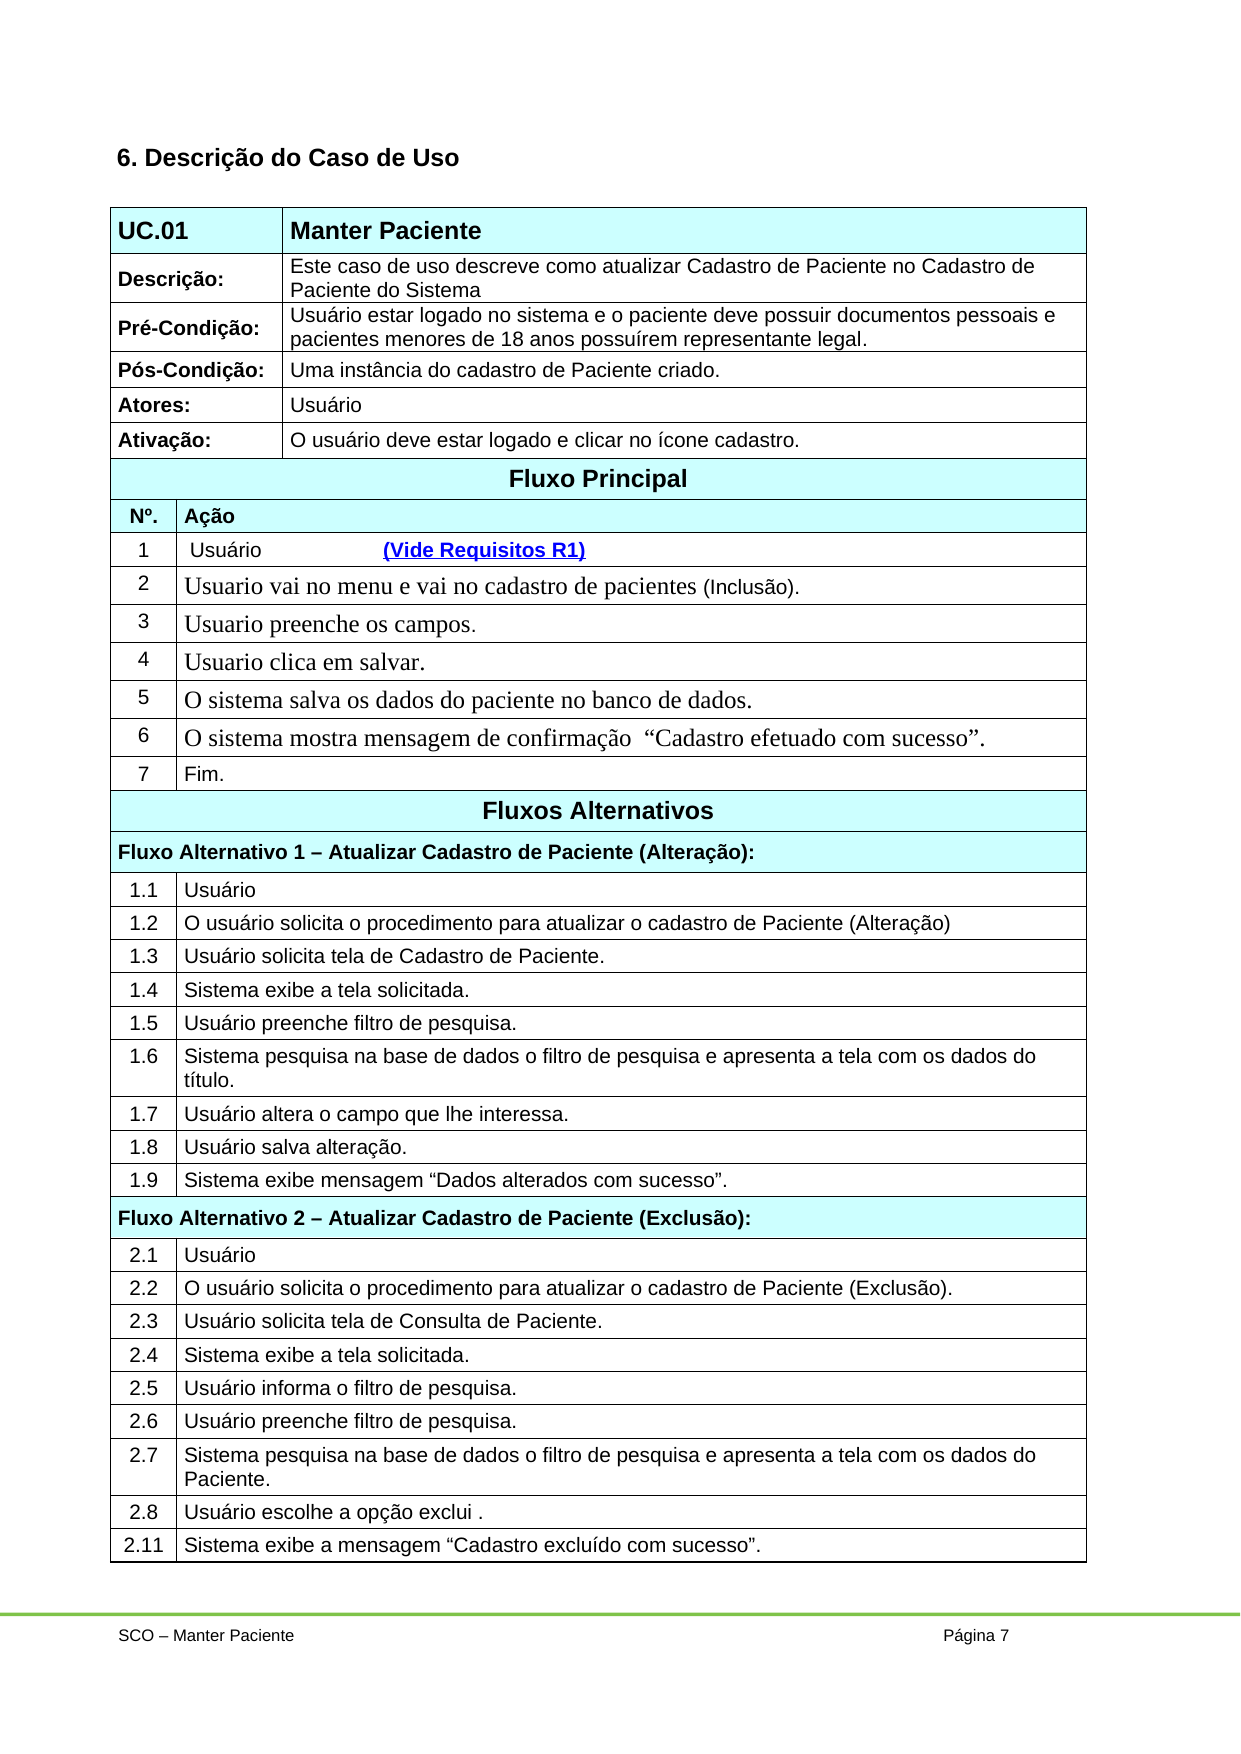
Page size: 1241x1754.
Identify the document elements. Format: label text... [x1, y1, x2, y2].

table_cell 2.4 [111, 1339, 176, 1371]
table_cell Sistema pesquisa na base de dados o filtro de pesquisa e apresenta a tela com os dados do Paciente. [177, 1439, 1086, 1495]
table_cell Sistema exibe mensagem “Dados alterados com sucesso”. [177, 1164, 1086, 1196]
table_cell 2 [111, 567, 176, 604]
table_cell Uma instância do cadastro de Paciente criado. [283, 352, 1086, 387]
table_cell Usuário (Vide Requisitos R1) [177, 533, 1086, 566]
table_cell Ação [177, 500, 1086, 532]
table_cell 1.1 [111, 873, 176, 906]
table_cell 2.6 [111, 1405, 176, 1437]
table_cell Pré-Condição: [111, 303, 282, 351]
table_cell 2.1 [111, 1239, 176, 1271]
table_cell Usuário solicita tela de Consulta de Paciente. [177, 1305, 1086, 1337]
table_cell Fluxo Principal [111, 459, 1086, 499]
table_cell Sistema exibe a mensagem “Cadastro excluído com sucesso”. [177, 1529, 1086, 1561]
table_cell Sistema exibe a tela solicitada. [177, 1339, 1086, 1371]
table_cell 1.8 [111, 1131, 176, 1163]
table_cell 7 [111, 757, 176, 789]
table_cell 2.5 [111, 1372, 176, 1404]
table_cell 1.3 [111, 940, 176, 972]
table_cell 1.6 [111, 1040, 176, 1096]
table_cell Usuário preenche filtro de pesquisa. [177, 1405, 1086, 1437]
table_cell Fluxos Alternativos [111, 791, 1086, 831]
table_cell Usuário [177, 873, 1086, 906]
table_cell 1 [111, 533, 176, 566]
table_cell Nº. [111, 500, 176, 532]
table_cell 1.9 [111, 1164, 176, 1196]
table_cell Usuário solicita tela de Cadastro de Paciente. [177, 940, 1086, 972]
table_cell Usuário estar logado no sistema e o paciente deve possuir documentos pessoais e pacientes menores de 18 anos possuírem representante legal. [283, 303, 1086, 351]
table_cell Fluxo Alternativo 1 – Atualizar Cadastro de Paciente (Alteração): [111, 832, 1086, 872]
table_cell O usuário solicita o procedimento para atualizar o cadastro de Paciente (Alteração) [177, 907, 1086, 939]
table_cell Usuário escolhe a opção exclui . [177, 1496, 1086, 1528]
table_cell 2.3 [111, 1305, 176, 1337]
table_cell Usuario preenche os campos. [177, 605, 1086, 642]
table_cell 1.5 [111, 1007, 176, 1039]
table_cell O sistema mostra mensagem de confirmação “Cadastro efetuado com sucesso”. [177, 719, 1086, 756]
table_cell O usuário solicita o procedimento para atualizar o cadastro de Paciente (Exclusão). [177, 1272, 1086, 1304]
table_cell Usuário [283, 388, 1086, 422]
table_cell 1.4 [111, 973, 176, 1006]
table_cell 5 [111, 681, 176, 718]
table_cell 3 [111, 605, 176, 642]
table_cell Usuário altera o campo que lhe interessa. [177, 1097, 1086, 1129]
table_cell Usuário [177, 1239, 1086, 1271]
table_cell Usuário salva alteração. [177, 1131, 1086, 1163]
table_cell 1.2 [111, 907, 176, 939]
table_cell 2.11 [111, 1529, 176, 1561]
table_cell Usuário informa o filtro de pesquisa. [177, 1372, 1086, 1404]
table_cell 4 [111, 643, 176, 680]
table_cell 2.2 [111, 1272, 176, 1304]
table_cell Este caso de uso descreve como atualizar Cadastro de Paciente no Cadastro de Paciente do Sistema [283, 254, 1086, 302]
table_cell Descrição: [111, 254, 282, 302]
table_cell 2.7 [111, 1439, 176, 1495]
table_cell Usuário preenche filtro de pesquisa. [177, 1007, 1086, 1039]
table_cell Atores: [111, 388, 282, 422]
table_cell Sistema exibe a tela solicitada. [177, 973, 1086, 1006]
subtitle 6. Descrição do Caso de Uso [117, 143, 1122, 172]
table_header Manter Paciente [283, 208, 1086, 253]
table_cell Pós-Condição: [111, 352, 282, 387]
table_cell O usuário deve estar logado e clicar no ícone cadastro. [283, 423, 1086, 457]
table_cell Usuario vai no menu e vai no cadastro de pacientes (Inclusão). [177, 567, 1086, 604]
table_cell O sistema salva os dados do paciente no banco de dados. [177, 681, 1086, 718]
table_cell 1.7 [111, 1097, 176, 1129]
table_cell Ativação: [111, 423, 282, 457]
table_cell 6 [111, 719, 176, 756]
table_cell Fim. [177, 757, 1086, 789]
table_cell Usuario clica em salvar. [177, 643, 1086, 680]
table_header UC.01 [111, 208, 282, 253]
table_cell Fluxo Alternativo 2 – Atualizar Cadastro de Paciente (Exclusão): [111, 1197, 1086, 1237]
table_cell Sistema pesquisa na base de dados o filtro de pesquisa e apresenta a tela com os dados do título. [177, 1040, 1086, 1096]
table_cell 2.8 [111, 1496, 176, 1528]
